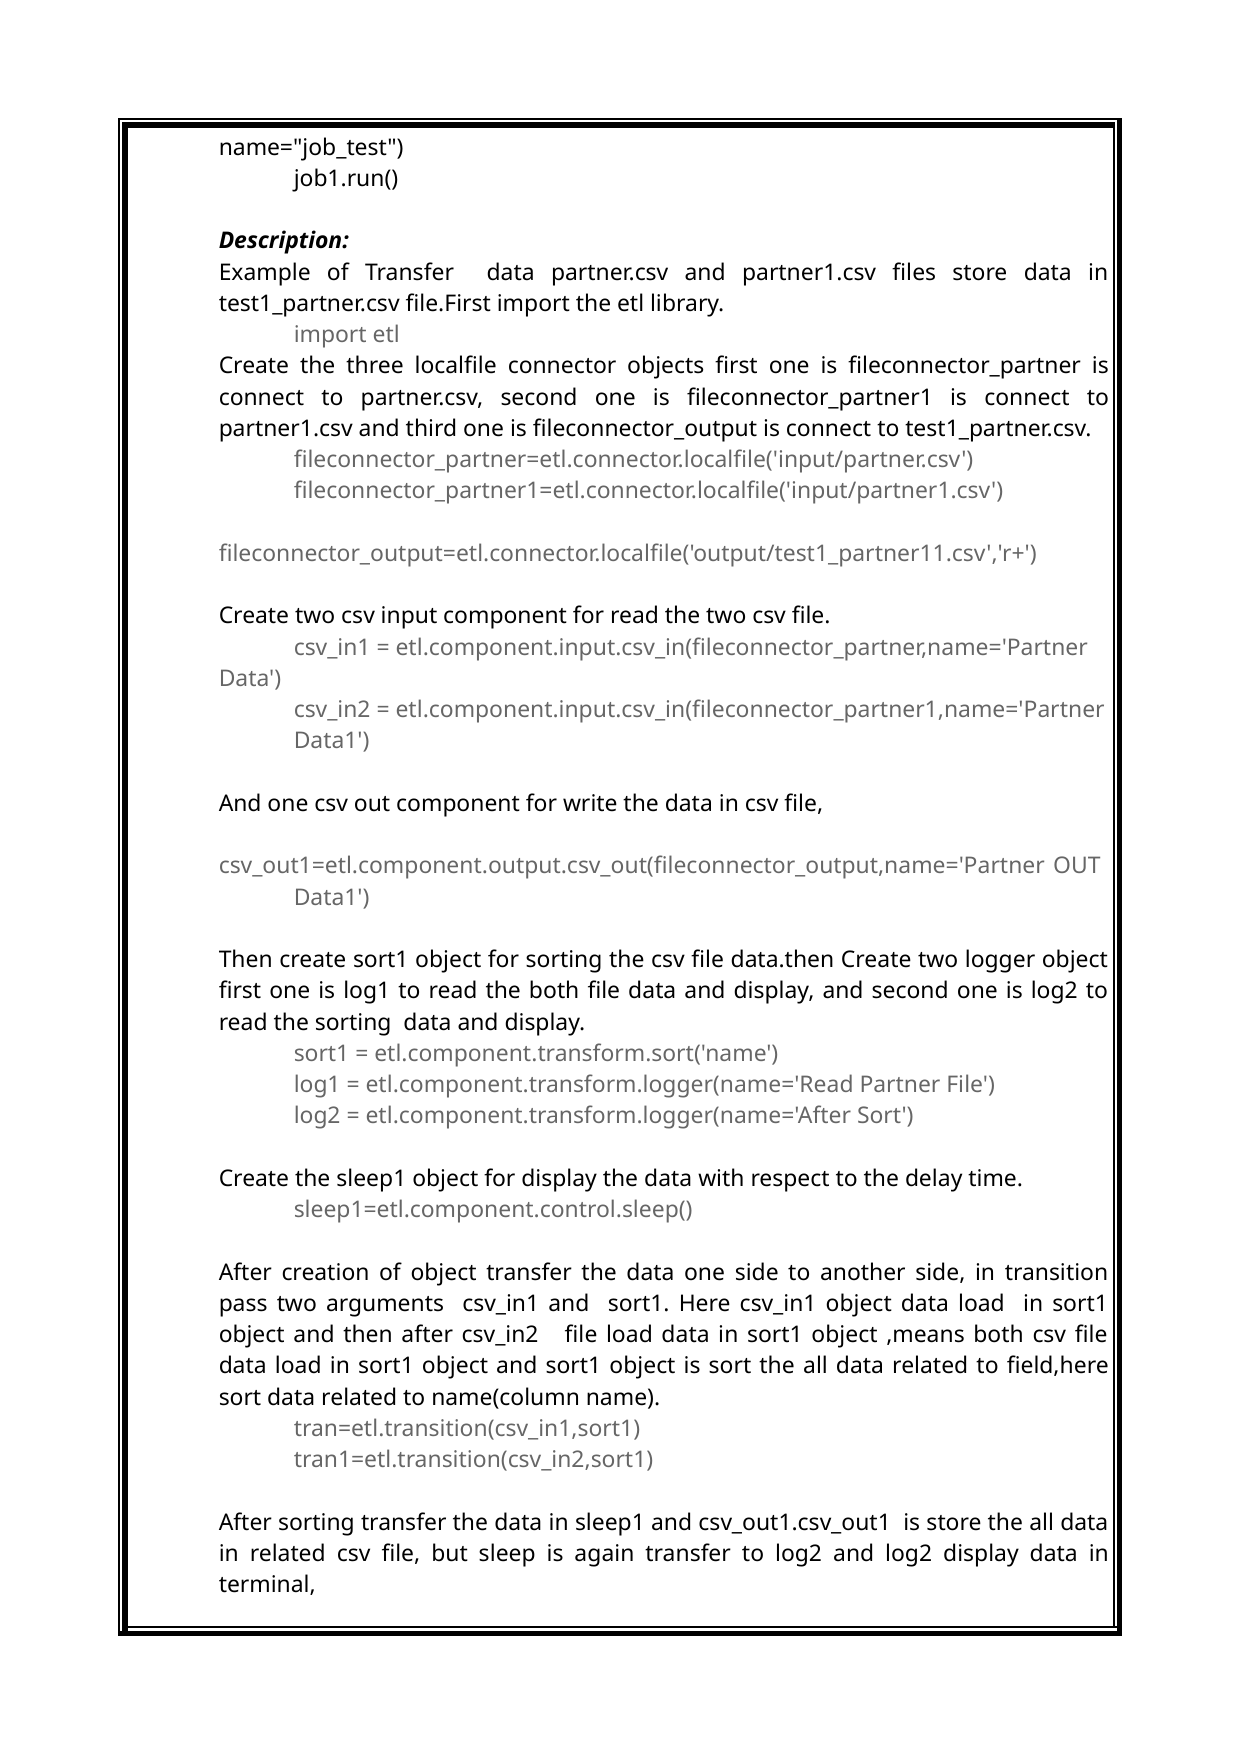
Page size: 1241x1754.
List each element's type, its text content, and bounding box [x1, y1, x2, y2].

text After creation of object transfer the data one side to another side, in transition pass two arguments csv_in1 and sort1. Here csv_in1 object data load in sort1 object and then after csv_in2 file load data in sort1 object ,means both csv file data load in sort1 object and sort1 object is sort the all data related to field,here sort data related to name(column name). [218, 1255, 1110, 1412]
text Example of Transfer data partner.csv and partner1.csv files store data in test1_partner.csv file.First import the etl library. [218, 255, 1110, 318]
text job1.run() [218, 162, 1110, 193]
text log2 = etl.component.transform.logger(name='After Sort') [218, 1099, 1110, 1130]
text Description: [218, 224, 1110, 255]
text name="job_test") [218, 130, 1110, 162]
text After sorting transfer the data in sleep1 and csv_out1.csv_out1 is store the all data in related csv file, but sleep is again transfer to log2 and log2 display data in terminal, [218, 1505, 1110, 1599]
text import etl [218, 318, 1110, 349]
text fileconnector_partner=etl.connector.localfile('input/partner.csv') [218, 443, 1110, 474]
text And one csv out component for write the data in csv file, [218, 787, 1110, 818]
text sleep1=etl.component.control.sleep() [218, 1193, 1110, 1224]
text Create the sleep1 object for display the data with respect to the delay time. [218, 1162, 1110, 1193]
text csv_out1=etl.component.output.csv_out(fileconnector_output,name='Partner OUT Data1') [218, 818, 1110, 912]
text fileconnector_partner1=etl.connector.localfile('input/partner1.csv') [218, 474, 1110, 505]
text tran1=etl.transition(csv_in2,sort1) [218, 1443, 1110, 1474]
text csv_in1 = etl.component.input.csv_in(fileconnector_partner,name='Partner Data') [218, 630, 1110, 693]
text csv_in2 = etl.component.input.csv_in(fileconnector_partner1,name='Partner Data1') [218, 693, 1110, 755]
text Create two csv input component for read the two csv file. [218, 599, 1110, 630]
text Then create sort1 object for sorting the csv file data.then Create two logger object first one is log1 to read the both file data and display, and second one is log2 to read the sorting data and display. [218, 943, 1110, 1037]
text log1 = etl.component.transform.logger(name='Read Partner File') [218, 1068, 1110, 1099]
text Create the three localfile connector objects first one is fileconnector_partner is connect to partner.csv, second one is fileconnector_partner1 is connect to partner1.csv and third one is fileconnector_output is connect to test1_partner.csv. [218, 349, 1110, 443]
text fileconnector_output=etl.connector.localfile('output/test1_partner11.csv','r+') [218, 505, 1110, 568]
text sort1 = etl.component.transform.sort('name') [218, 1037, 1110, 1068]
text tran=etl.transition(csv_in1,sort1) [218, 1412, 1110, 1443]
